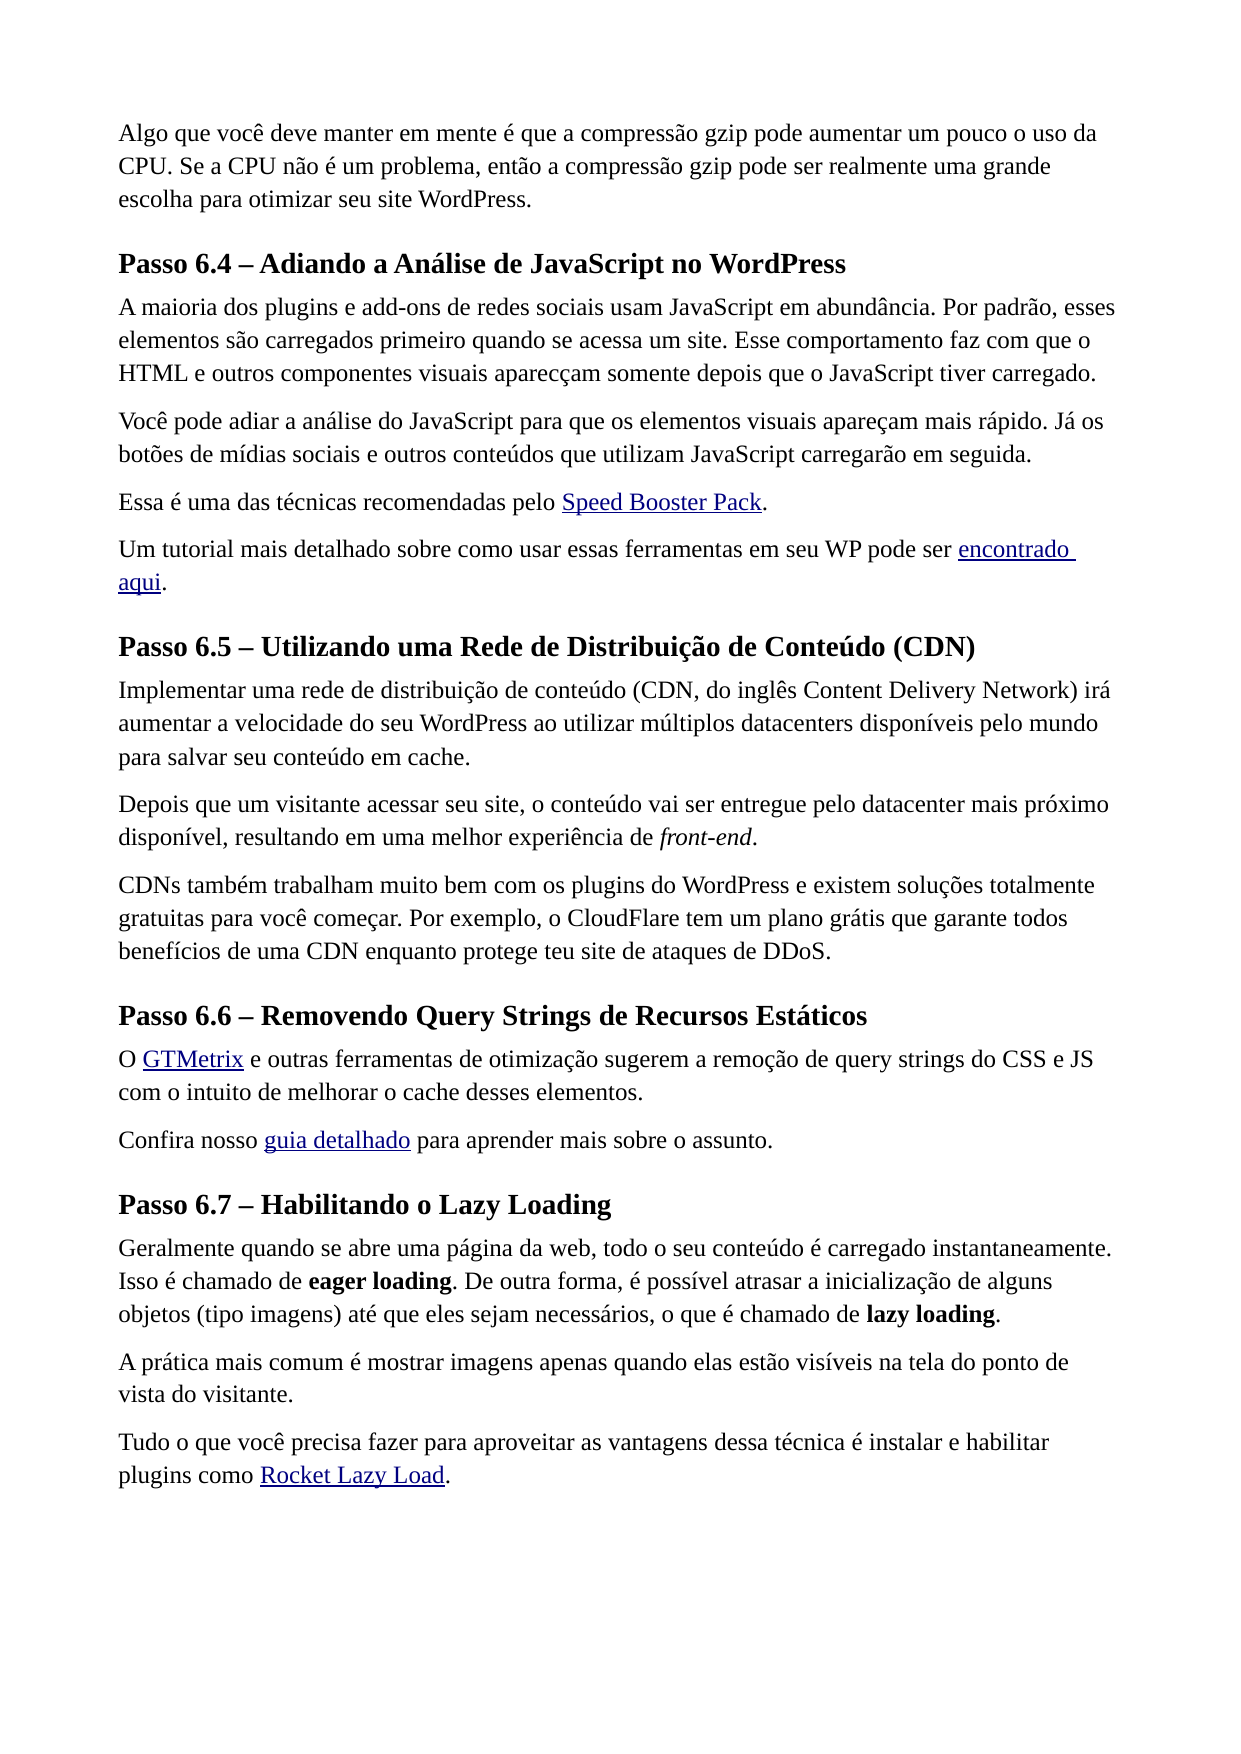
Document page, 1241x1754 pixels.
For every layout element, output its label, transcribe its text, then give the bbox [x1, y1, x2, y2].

text Confira nosso guia detalhado para aprender mais sobre o assunto. [118, 1125, 1122, 1153]
text Um tutorial mais detalhado sobre como usar essas ferramentas em seu WP pode ser encontrado aqui. [118, 534, 1122, 596]
subtitle Passo 6.4 – Adiando a Análise de JavaScript no WordPress [118, 246, 1122, 280]
text Implementar uma rede de distribuição de conteúdo (CDN, do inglês Content Delivery Network) irá aumentar a velocidade do seu WordPress ao utilizar múltiplos datacenters disponíveis pelo mundo para salvar seu conteúdo em cache. [118, 676, 1122, 770]
text Algo que você deve manter em mente é que a compressão gzip pode aumentar um pouco o uso da CPU. Se a CPU não é um problema, então a compressão gzip pode ser realmente uma grande escolha para otimizar seu site WordPress. [118, 118, 1122, 213]
text O GTMetrix e outras ferramentas de otimização sugerem a remoção de query strings do CSS e JS com o intuito de melhorar o cache desses elementos. [118, 1044, 1122, 1106]
text Geralmente quando se abre uma página da web, todo o seu conteúdo é carregado instantaneamente. Isso é chamado de eager loading. De outra forma, é possível atrasar a inicialização de alguns objetos (tipo imagens) até que eles sejam necessários, o que é chamado de lazy loading. [118, 1233, 1122, 1328]
subtitle Passo 6.6 – Removendo Query Strings de Recursos Estáticos [118, 998, 1122, 1032]
text Tudo o que você precisa fazer para aproveitar as vantagens dessa técnica é instalar e habilitar plugins como Rocket Lazy Load. [118, 1427, 1122, 1489]
text CDNs também trabalham muito bem com os plugins do WordPress e existem soluções totalmente gratuitas para você começar. Por exemplo, o CloudFlare tem um plano grátis que garante todos benefícios de uma CDN enquanto protege teu site de ataques de DDoS. [118, 870, 1122, 964]
subtitle Passo 6.7 – Habilitando o Lazy Loading [118, 1187, 1122, 1220]
text Você pode adiar a análise do JavaScript para que os elementos visuais apareçam mais rápido. Já os botões de mídias sociais e outros conteúdos que utilizam JavaScript carregarão em seguida. [118, 406, 1122, 468]
text Depois que um visitante acessar seu site, o conteúdo vai ser entregue pelo datacenter mais próximo disponível, resultando em uma melhor experiência de front-end. [118, 789, 1122, 851]
text A maioria dos plugins e add-ons de redes sociais usam JavaScript em abundância. Por padrão, esses elementos são carregados primeiro quando se acessa um site. Esse comportamento faz com que o HTML e outros componentes visuais aparecçam somente depois que o JavaScript tiver carregado. [118, 292, 1122, 387]
text Essa é uma das técnicas recomendadas pelo Speed Booster Pack. [118, 487, 1122, 515]
subtitle Passo 6.5 – Utilizando uma Rede de Distribuição de Conteúdo (CDN) [118, 629, 1122, 663]
text A prática mais comum é mostrar imagens apenas quando elas estão visíveis na tela do ponto de vista do visitante. [118, 1347, 1122, 1408]
